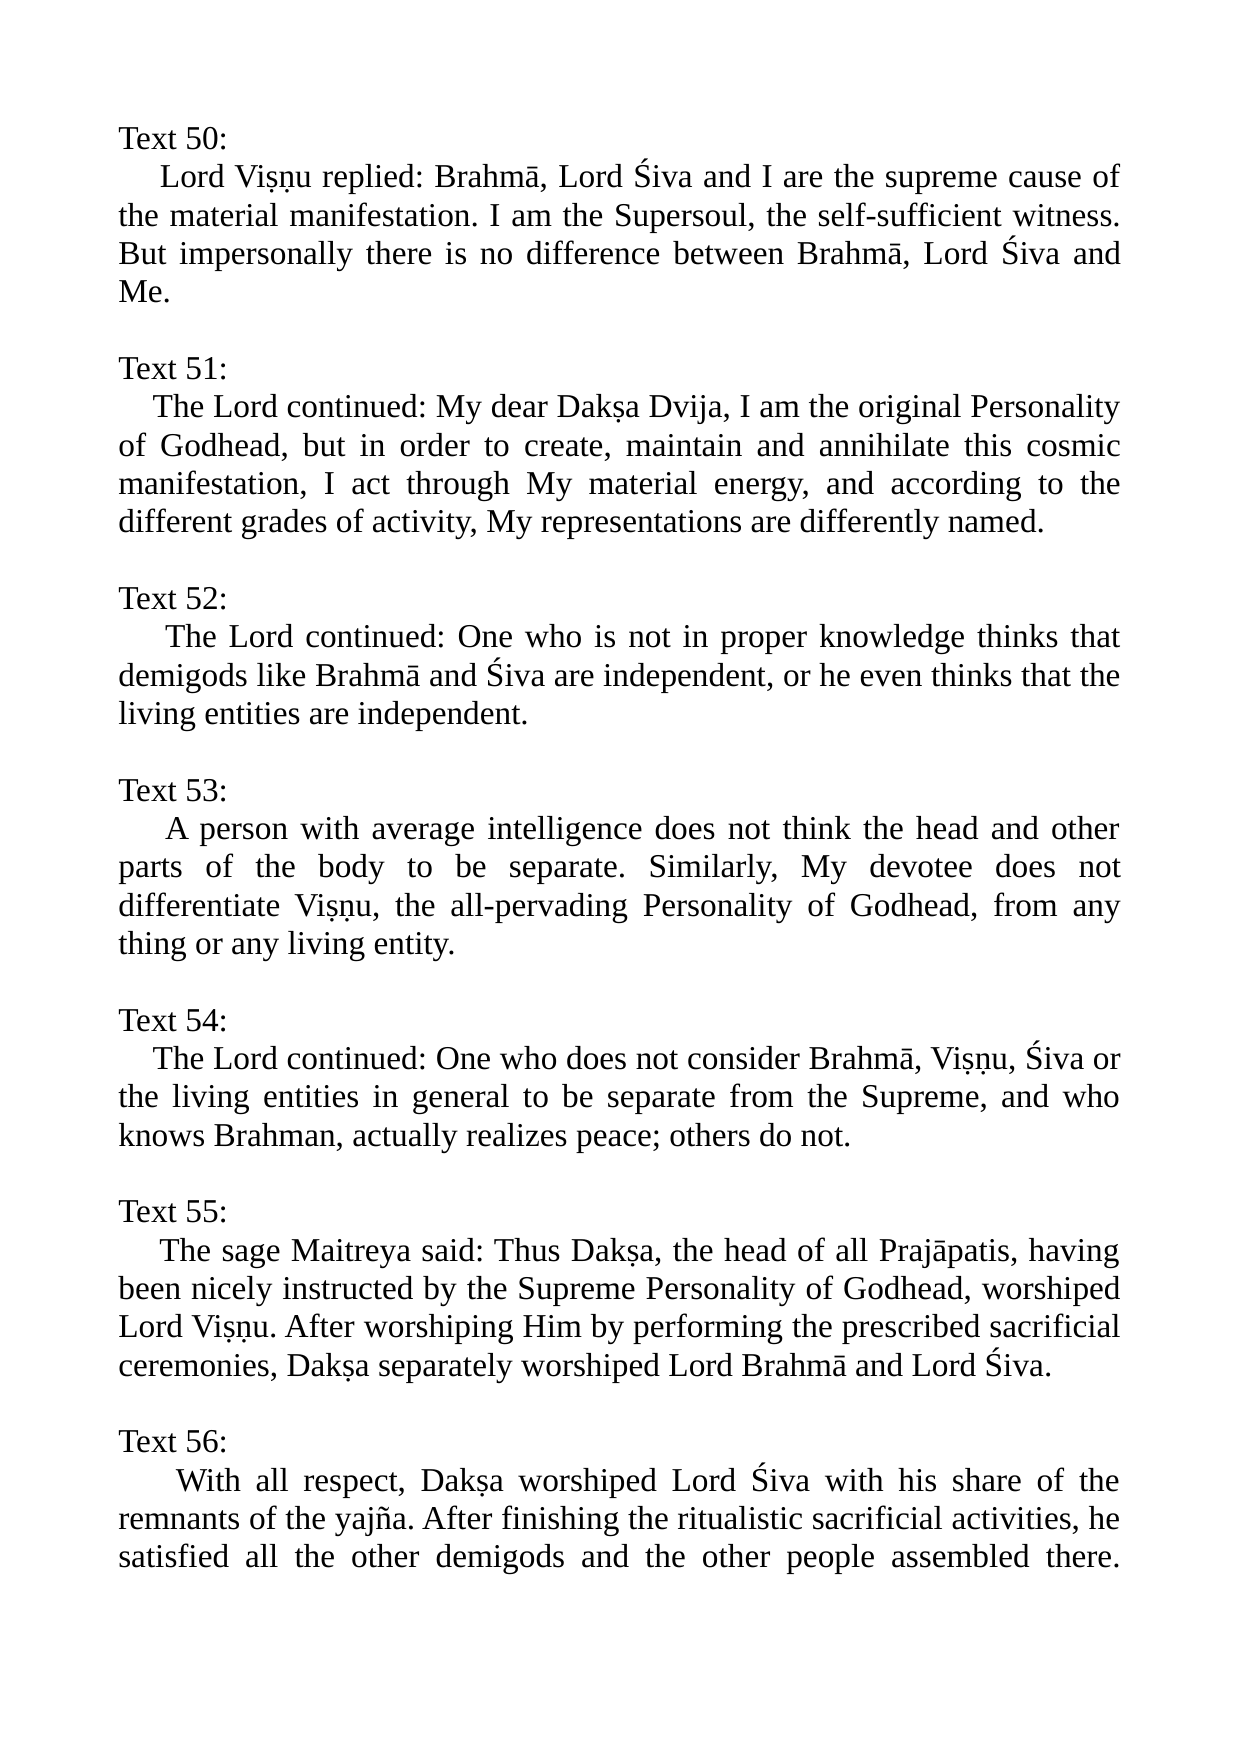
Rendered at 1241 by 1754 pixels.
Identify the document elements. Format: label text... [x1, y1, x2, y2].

text With all respect, Dakṣa worshiped Lord Śiva with his share of the remnants of the yajña. After finishing the ritualistic sacrificial activities, he satisfied all the other demigods and the other people assembled there. [118, 1460, 1122, 1575]
text Lord Viṣṇu replied: Brahmā, Lord Śiva and I are the supreme cause of the material manifestation. I am the Supersoul, the self-sufficient witness. But impersonally there is no difference between Brahmā, Lord Śiva and Me. [118, 156, 1122, 310]
text Text 50: [118, 118, 1122, 156]
text Text 52: [118, 578, 1122, 616]
text Text 55: [118, 1191, 1122, 1230]
text Text 53: [118, 770, 1122, 808]
text The Lord continued: My dear Dakṣa Dvija, I am the original Personality of Godhead, but in order to create, maintain and annihilate this cosmic manifestation, I act through My material energy, and according to the different grades of activity, My representations are differently named. [118, 386, 1122, 540]
text The Lord continued: One who is not in proper knowledge thinks that demigods like Brahmā and Śiva are independent, or he even thinks that the living entities are independent. [118, 616, 1122, 731]
text Text 54: [118, 1000, 1122, 1038]
text The sage Maitreya said: Thus Dakṣa, the head of all Prajāpatis, having been nicely instructed by the Supreme Personality of Godhead, worshiped Lord Viṣṇu. After worshiping Him by performing the prescribed sacrificial ceremonies, Dakṣa separately worshiped Lord Brahmā and Lord Śiva. [118, 1230, 1122, 1383]
text Text 56: [118, 1421, 1122, 1460]
text Text 51: [118, 348, 1122, 386]
text The Lord continued: One who does not consider Brahmā, Viṣṇu, Śiva or the living entities in general to be separate from the Supreme, and who knows Brahman, actually realizes peace; others do not. [118, 1038, 1122, 1153]
text A person with average intelligence does not think the head and other parts of the body to be separate. Similarly, My devotee does not differentiate Viṣṇu, the all-pervading Personality of Godhead, from any thing or any living entity. [118, 808, 1122, 961]
